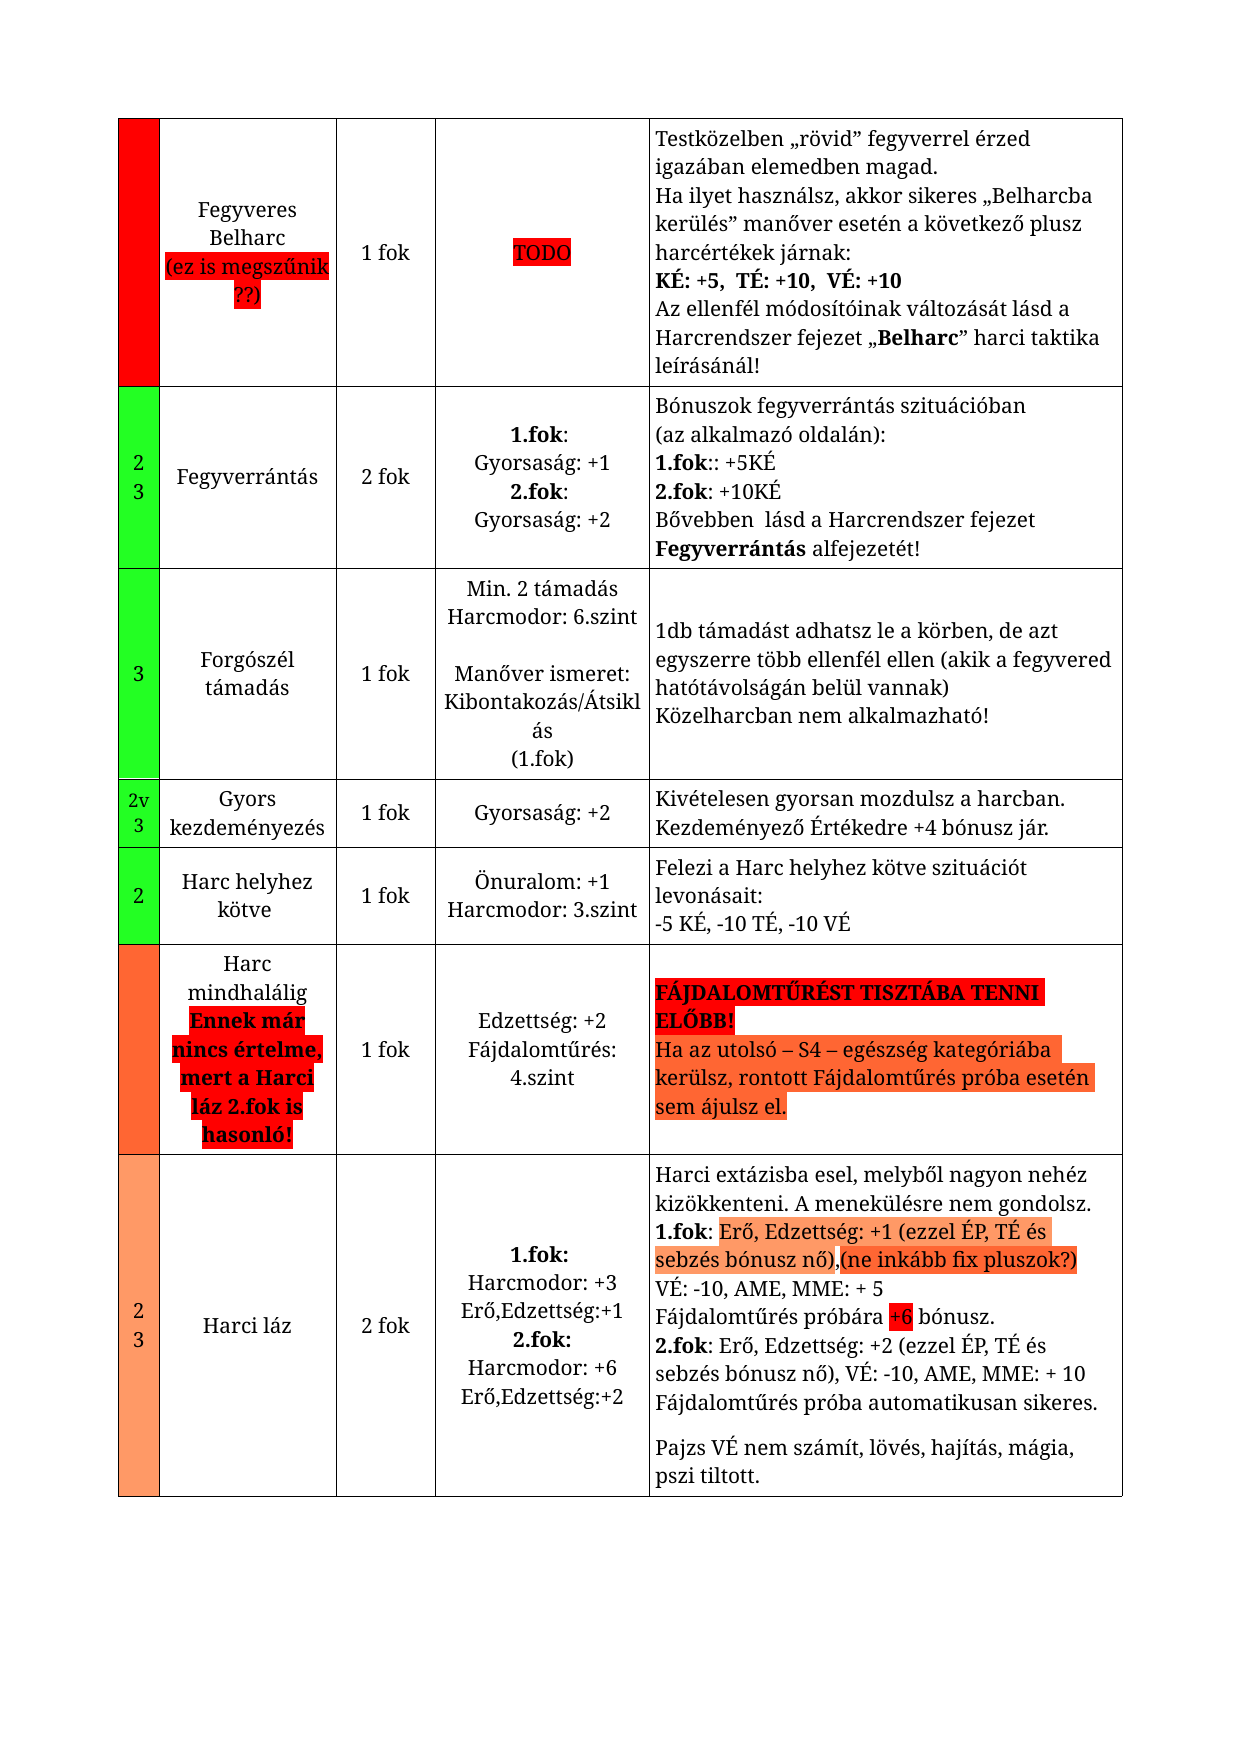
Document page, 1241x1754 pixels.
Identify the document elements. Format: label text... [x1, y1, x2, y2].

table_cell Min. 2 támadás Harcmodor: 6.szint Manőver ismeret: Kibontakozás/Átsiklás (1.fok) [436, 569, 649, 778]
table_cell 1 fok [337, 945, 435, 1154]
table_cell 1 fok [337, 119, 435, 386]
table_cell Forgószél támadás [160, 569, 336, 778]
table_cell [119, 945, 159, 1154]
table_cell 1 fok [337, 848, 435, 944]
table_cell Harci extázisba esel, melyből nagyon nehéz kizökkenteni. A menekülésre nem gondolsz. 1.fok: Erő, Edzettség: +1 (ezzel ÉP, TÉ és sebzés bónusz nő),(ne inkább fix pluszok?) VÉ: -10, AME, MME: + 5 Fájdalomtűrés próbára +6 bónusz. 2.fok: Erő, Edzettség: +2 (ezzel ÉP, TÉ és sebzés bónusz nő), VÉ: -10, AME, MME: + 10 Fájdalomtűrés próba automatikusan sikeres. Pajzs VÉ nem számít, lövés, hajítás, mágia, pszi tiltott. [650, 1155, 1122, 1496]
table_cell [119, 119, 159, 386]
table_cell Fegyveres Belharc (ez is megszűnik ??) [160, 119, 336, 386]
table_cell 2 3 [119, 387, 159, 568]
table_cell Bónuszok fegyverrántás szituációban (az alkalmazó oldalán): 1.fok:: +5KÉ 2.fok: +10KÉ Bővebben lásd a Harcrendszer fejezet Fegyverrántás alfejezetét! [650, 387, 1122, 568]
table_cell Önuralom: +1 Harcmodor: 3.szint [436, 848, 649, 944]
table_cell Harc mindhalálig Ennek már nincs értelme, mert a Harci láz 2.fok is hasonló! [160, 945, 336, 1154]
table_cell 2 fok [337, 387, 435, 568]
table_cell 1.fok: Harcmodor: +3 Erő,Edzettség:+1 2.fok: Harcmodor: +6 Erő,Edzettség:+2 [436, 1155, 649, 1496]
table_cell Testközelben „rövid” fegyverrel érzed igazában elemedben magad. Ha ilyet használsz, akkor sikeres „Belharcba kerülés” manőver esetén a következő plusz harcértékek járnak: KÉ: +5, TÉ: +10, VÉ: +10 Az ellenfél módosítóinak változását lásd a Harcrendszer fejezet „Belharc” harci taktika leírásánál! [650, 119, 1122, 386]
table_cell FÁJDALOMTŰRÉST TISZTÁBA TENNI ELŐBB! Ha az utolsó – S4 – egészség kategóriába kerülsz, rontott Fájdalomtűrés próba esetén sem ájulsz el. [650, 945, 1122, 1154]
table_cell Gyorsaság: +2 [436, 780, 649, 847]
table_cell 2 [119, 848, 159, 944]
table_cell Edzettség: +2 Fájdalomtűrés: 4.szint [436, 945, 649, 1154]
table_cell 2 fok [337, 1155, 435, 1496]
table_cell Gyors kezdeményezés [160, 780, 336, 847]
table_cell Kivételesen gyorsan mozdulsz a harcban. Kezdeményező Értékedre +4 bónusz jár. [650, 780, 1122, 847]
table_cell 2 3 [119, 1155, 159, 1496]
table_cell 1.fok: Gyorsaság: +1 2.fok: Gyorsaság: +2 [436, 387, 649, 568]
table_cell TODO [436, 119, 649, 386]
table_cell 1db támadást adhatsz le a körben, de azt egyszerre több ellenfél ellen (akik a fegyvered hatótávolságán belül vannak) Közelharcban nem alkalmazható! [650, 569, 1122, 778]
table_cell Harc helyhez kötve [160, 848, 336, 944]
table_cell 1 fok [337, 569, 435, 778]
table_cell 3 [119, 569, 159, 778]
table_cell 1 fok [337, 780, 435, 847]
table_cell 2v3 [119, 780, 159, 847]
table_cell Felezi a Harc helyhez kötve szituációt levonásait: -5 KÉ, -10 TÉ, -10 VÉ [650, 848, 1122, 944]
table_cell Fegyverrántás [160, 387, 336, 568]
table_cell Harci láz [160, 1155, 336, 1496]
